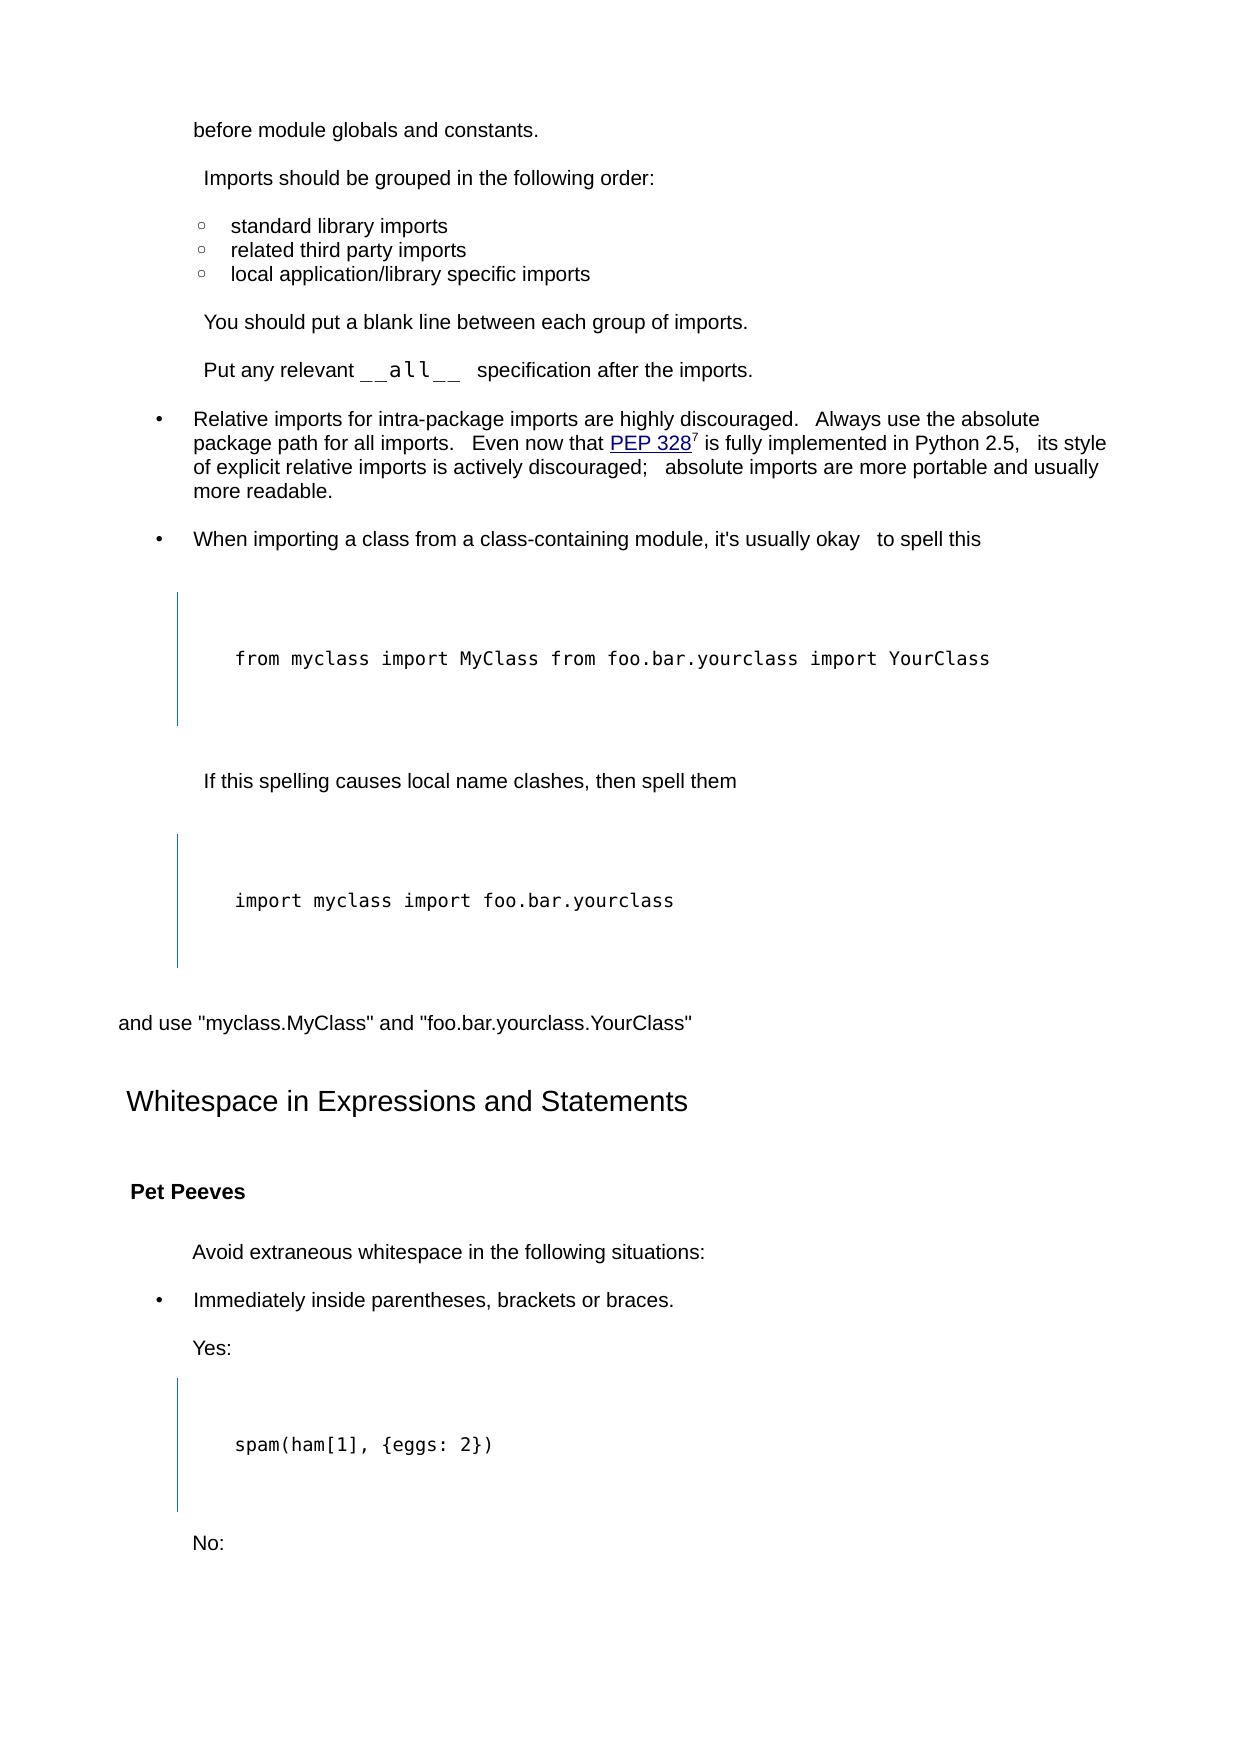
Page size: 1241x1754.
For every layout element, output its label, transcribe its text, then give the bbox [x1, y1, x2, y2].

text Put any relevant __all__ specification after the imports. [118, 358, 1122, 382]
list standard library imports [193, 214, 1122, 238]
title Whitespace in Expressions and Statements [118, 1083, 1122, 1117]
list When importing a class from a class-containing module, it's usually okay to spell this [156, 526, 1122, 550]
text import myclass import foo.bar.yourclass [178, 834, 1122, 968]
text No: [192, 1530, 1122, 1554]
text from myclass import MyClass from foo.bar.yourclass import YourClass [178, 592, 1122, 726]
list local application/library specific imports [193, 262, 1122, 286]
list Immediately inside parentheses, brackets or braces. [156, 1288, 1122, 1312]
text Avoid extraneous whitespace in the following situations: [118, 1240, 1122, 1264]
text Imports should be grouped in the following order: [118, 166, 1122, 190]
text and use "myclass.MyClass" and "foo.bar.yourclass.YourClass" [118, 1011, 1122, 1034]
list before module globals and constants. [156, 118, 1122, 142]
subtitle Pet Peeves [118, 1178, 1122, 1204]
text If this spelling causes local name clashes, then spell them [118, 768, 1122, 792]
text You should put a blank line between each group of imports. [118, 310, 1122, 334]
list Relative imports for intra-package imports are highly discouraged. Always use the absolute package path for all imports. Even now that PEP 3287 is fully implemented in Python 2.5, its style of explicit relative imports is actively discouraged; absolute imports are more portable and usually more readable. [156, 406, 1122, 502]
text spam(ham[1], {eggs: 2}) [178, 1378, 1122, 1512]
list related third party imports [193, 238, 1122, 262]
text Yes: [118, 1336, 1122, 1360]
